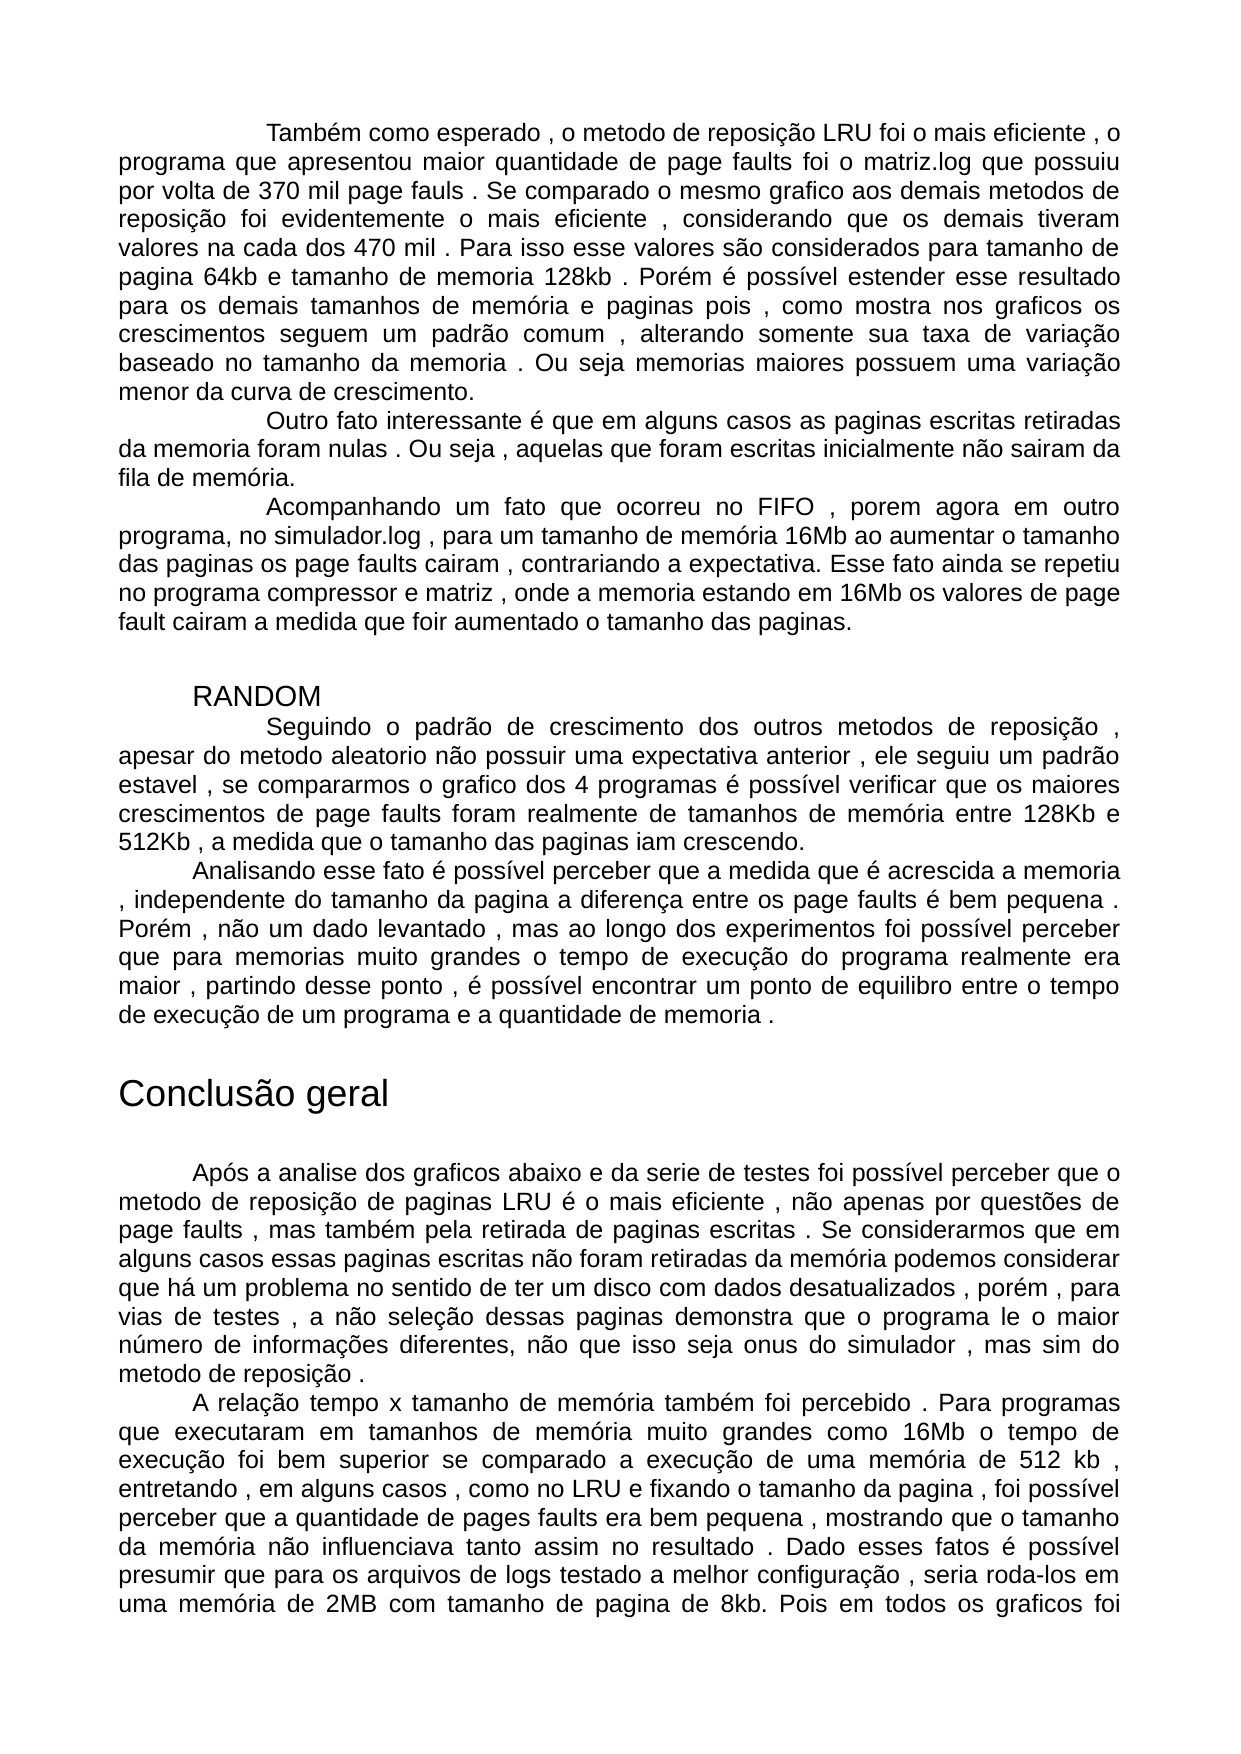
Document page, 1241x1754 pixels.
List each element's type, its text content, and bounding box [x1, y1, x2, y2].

text Acompanhando um fato que ocorreu no FIFO , porem agora em outro programa, no simulador.log , para um tamanho de memória 16Mb ao aumentar o tamanho das paginas os page faults cairam , contrariando a expectativa. Esse fato ainda se repetiu no programa compressor e matriz , onde a memoria estando em 16Mb os valores de page fault cairam a medida que foir aumentado o tamanho das paginas. [118, 492, 1122, 636]
text Conclusão geral [118, 1072, 1122, 1115]
text Também como esperado , o metodo de reposição LRU foi o mais eficiente , o programa que apresentou maior quantidade de page faults foi o matriz.log que possuiu por volta de 370 mil page fauls . Se comparado o mesmo grafico aos demais metodos de reposição foi evidentemente o mais eficiente , considerando que os demais tiveram valores na cada dos 470 mil . Para isso esse valores são considerados para tamanho de pagina 64kb e tamanho de memoria 128kb . Porém é possível estender esse resultado para os demais tamanhos de memória e paginas pois , como mostra nos graficos os crescimentos seguem um padrão comum , alterando somente sua taxa de variação baseado no tamanho da memoria . Ou seja memorias maiores possuem uma variação menor da curva de crescimento. [118, 118, 1122, 406]
text RANDOM [118, 679, 1122, 712]
text Seguindo o padrão de crescimento dos outros metodos de reposição , apesar do metodo aleatorio não possuir uma expectativa anterior , ele seguiu um padrão estavel , se compararmos o grafico dos 4 programas é possível verificar que os maiores crescimentos de page faults foram realmente de tamanhos de memória entre 128Kb e 512Kb , a medida que o tamanho das paginas iam crescendo. [118, 712, 1122, 856]
text A relação tempo x tamanho de memória também foi percebido . Para programas que executaram em tamanhos de memória muito grandes como 16Mb o tempo de execução foi bem superior se comparado a execução de uma memória de 512 kb , entretando , em alguns casos , como no LRU e fixando o tamanho da pagina , foi possível perceber que a quantidade de pages faults era bem pequena , mostrando que o tamanho da memória não influenciava tanto assim no resultado . Dado esses fatos é possível presumir que para os arquivos de logs testado a melhor configuração , seria roda-los em uma memória de 2MB com tamanho de pagina de 8kb. Pois em todos os graficos foi [118, 1388, 1122, 1618]
text Analisando esse fato é possível perceber que a medida que é acrescida a memoria , independente do tamanho da pagina a diferença entre os page faults é bem pequena . Porém , não um dado levantado , mas ao longo dos experimentos foi possível perceber que para memorias muito grandes o tempo de execução do programa realmente era maior , partindo desse ponto , é possível encontrar um ponto de equilibro entre o tempo de execução de um programa e a quantidade de memoria . [118, 856, 1122, 1028]
text Após a analise dos graficos abaixo e da serie de testes foi possível perceber que o metodo de reposição de paginas LRU é o mais eficiente , não apenas por questões de page faults , mas também pela retirada de paginas escritas . Se considerarmos que em alguns casos essas paginas escritas não foram retiradas da memória podemos considerar que há um problema no sentido de ter um disco com dados desatualizados , porém , para vias de testes , a não seleção dessas paginas demonstra que o programa le o maior número de informações diferentes, não que isso seja onus do simulador , mas sim do metodo de reposição . [118, 1158, 1122, 1388]
text Outro fato interessante é que em alguns casos as paginas escritas retiradas da memoria foram nulas . Ou seja , aquelas que foram escritas inicialmente não sairam da fila de memória. [118, 406, 1122, 492]
